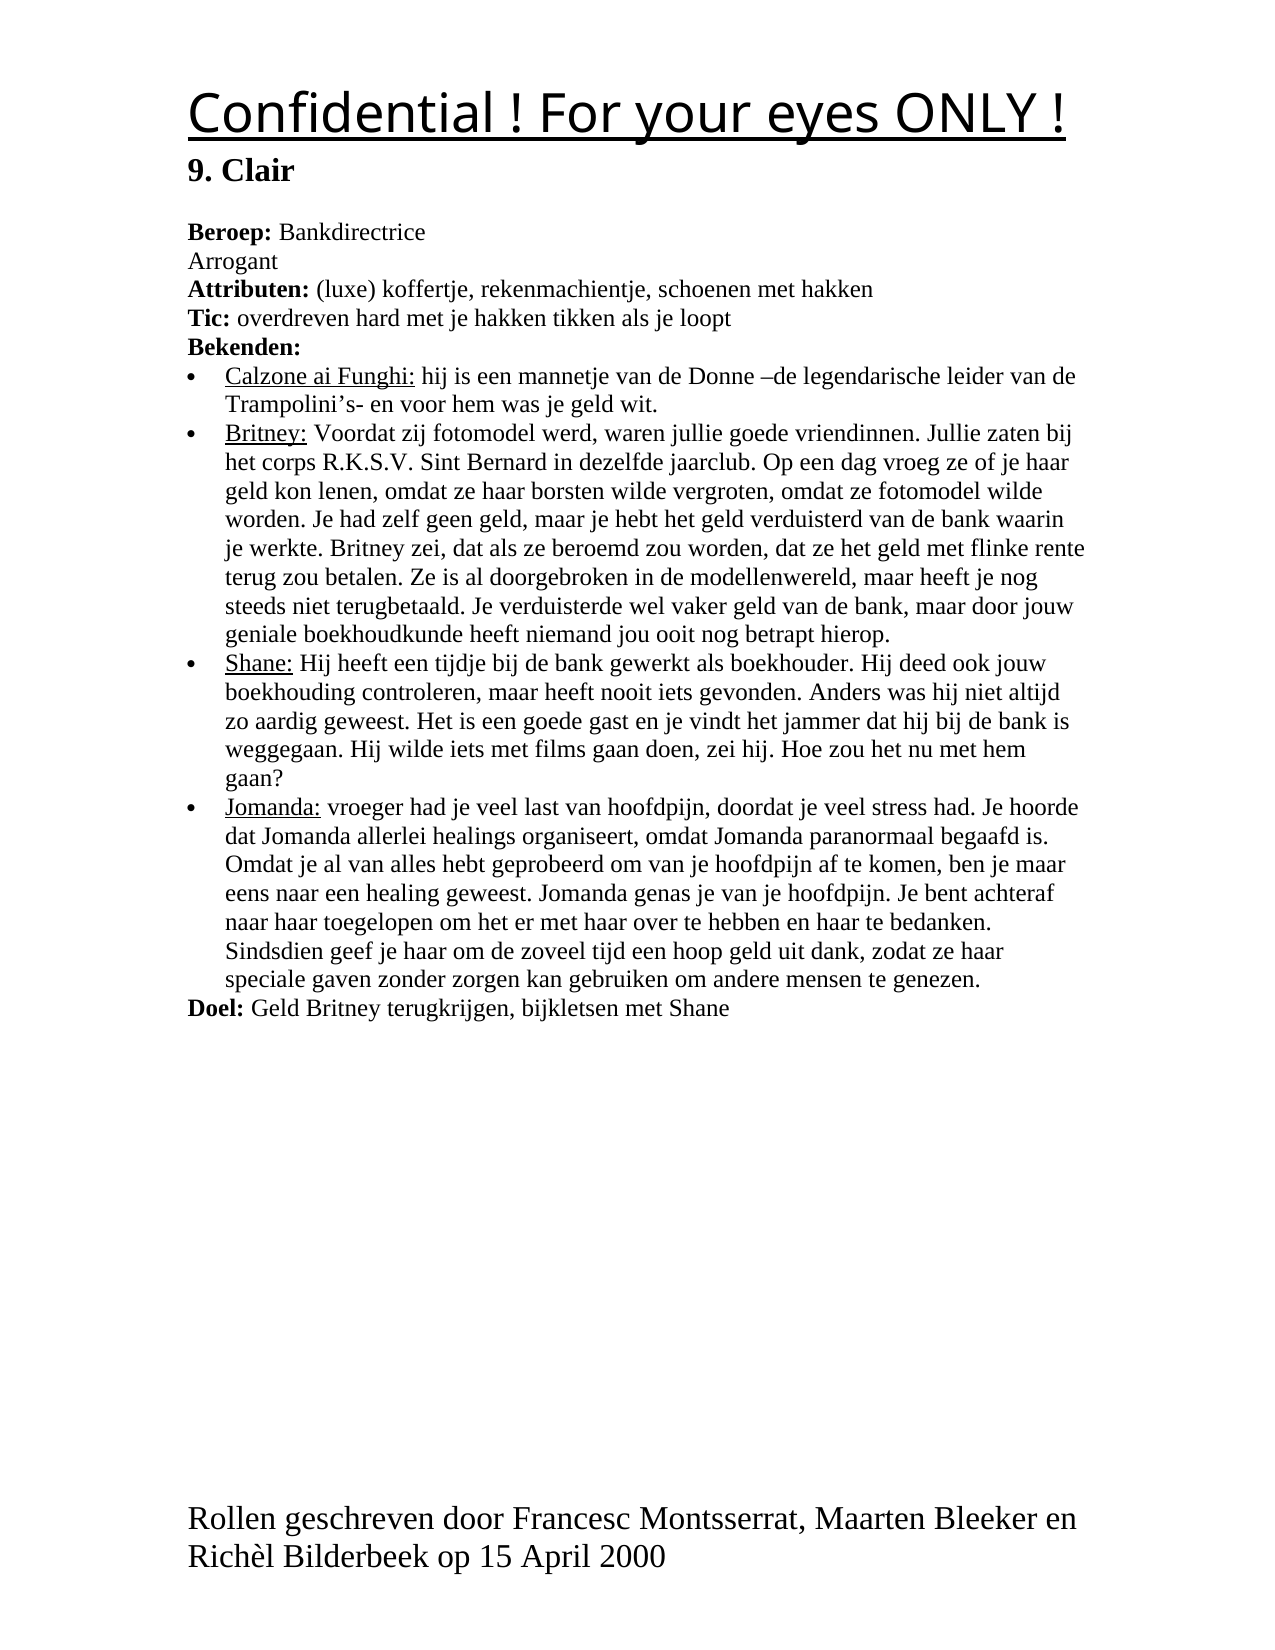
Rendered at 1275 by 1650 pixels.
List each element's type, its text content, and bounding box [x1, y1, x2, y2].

text Tic: overdreven hard met je hakken tikken als je loopt [187, 303, 1087, 332]
list Jomanda: vroeger had je veel last van hoofdpijn, doordat je veel stress had. Je hoorde dat Jomanda allerlei healings organiseert, omdat Jomanda paranormaal begaafd is. Omdat je al van alles hebt geprobeerd om van je hoofdpijn af te komen, ben je maar eens naar een healing geweest. Jomanda genas je van je hoofdpijn. Je bent achteraf naar haar toegelopen om het er met haar over te hebben en haar te bedanken. Sindsdien geef je haar om de zoveel tijd een hoop geld uit dank, zodat ze haar speciale gaven zonder zorgen kan gebruiken om andere mensen te genezen. [187, 792, 1087, 993]
list Calzone ai Funghi: hij is een mannetje van de Donne –de legendarische leider van de Trampolini’s- en voor hem was je geld wit. [187, 361, 1087, 418]
text Doel: Geld Britney terugkrijgen, bijkletsen met Shane [187, 993, 1087, 1022]
list Shane: Hij heeft een tijdje bij de bank gewerkt als boekhouder. Hij deed ook jouw boekhouding controleren, maar heeft nooit iets gevonden. Anders was hij niet altijd zo aardig geweest. Het is een goede gast en je vindt het jammer dat hij bij de bank is weggegaan. Hij wilde iets met films gaan doen, zei hij. Hoe zou het nu met hem gaan? [187, 648, 1087, 792]
text Bekenden: [187, 332, 1087, 361]
text 9. Clair [187, 150, 1087, 188]
list Britney: Voordat zij fotomodel werd, waren jullie goede vriendinnen. Jullie zaten bij het corps R.K.S.V. Sint Bernard in dezelfde jaarclub. Op een dag vroeg ze of je haar geld kon lenen, omdat ze haar borsten wilde vergroten, omdat ze fotomodel wilde worden. Je had zelf geen geld, maar je hebt het geld verduisterd van de bank waarin je werkte. Britney zei, dat als ze beroemd zou worden, dat ze het geld met flinke rente terug zou betalen. Ze is al doorgebroken in de modellenwereld, maar heeft je nog steeds niet terugbetaald. Je verduisterde wel vaker geld van de bank, maar door jouw geniale boekhoudkunde heeft niemand jou ooit nog betrapt hierop. [187, 418, 1087, 648]
text Arrogant [187, 246, 1087, 274]
text Beroep: Bankdirectrice [187, 217, 1087, 246]
text Attributen: (luxe) koffertje, rekenmachientje, schoenen met hakken [187, 274, 1087, 303]
